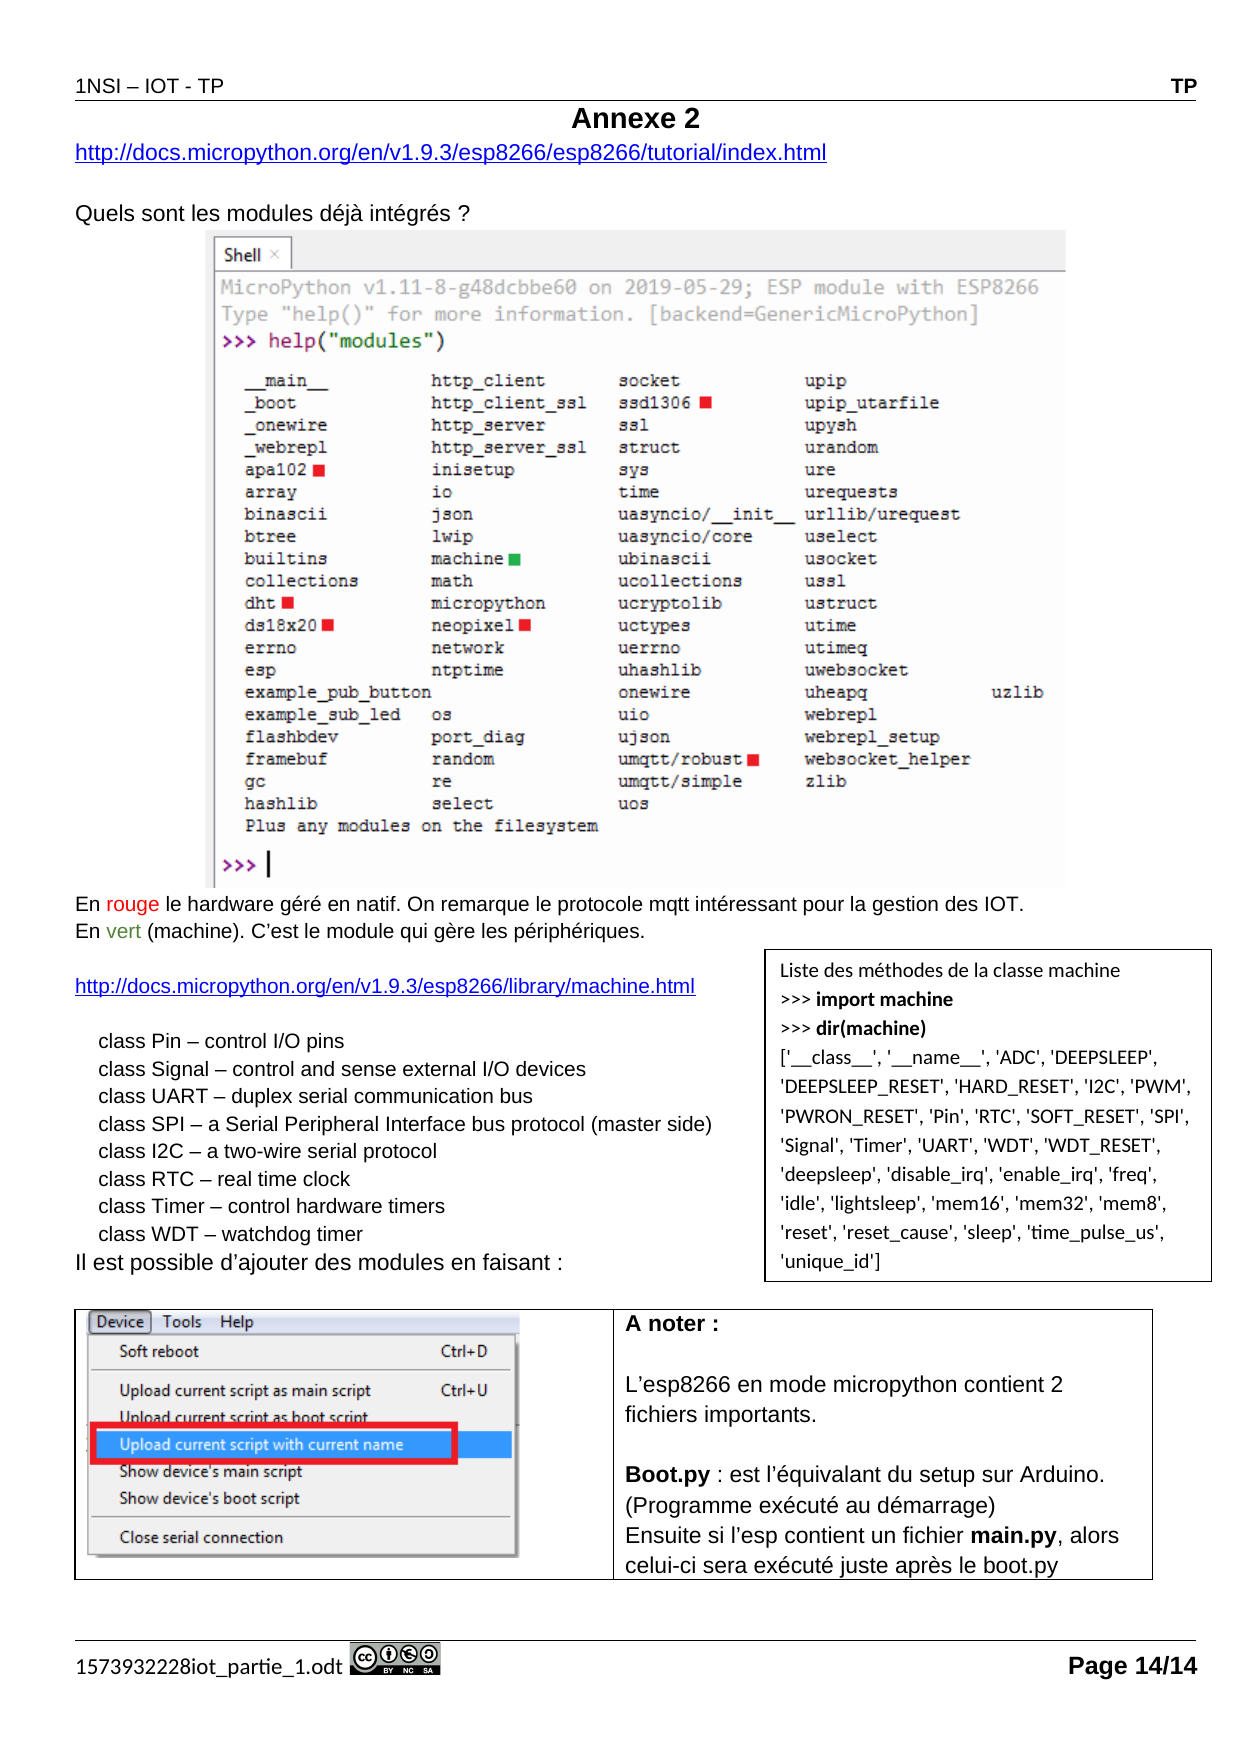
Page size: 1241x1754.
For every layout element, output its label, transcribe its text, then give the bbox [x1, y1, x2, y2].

text Annexe 2 [75, 101, 1196, 134]
text >>> dir(machine) [780, 1015, 1197, 1041]
table_header [76, 1310, 613, 1578]
text >>> import machine [780, 986, 1197, 1012]
text class I2C – a two-wire serial protocol [75, 1139, 764, 1163]
text Il est possible d’ajouter des modules en faisant : [75, 1249, 764, 1275]
text class Signal – control and sense external I/O devices [75, 1056, 764, 1080]
text Liste des méthodes de la classe machine [780, 957, 1197, 982]
text http://docs.micropython.org/en/v1.9.3/esp8266/esp8266/tutorial/index.html [75, 139, 1196, 166]
text http://docs.micropython.org/en/v1.9.3/esp8266/library/machine.html [75, 974, 764, 998]
text class Timer – control hardware timers [75, 1194, 764, 1218]
text ['__class__', '__name__', 'ADC', 'DEEPSLEEP', 'DEEPSLEEP_RESET', 'HARD_RESET', 'I2C', 'PWM', 'PWRON_RESET', 'Pin', 'RTC', 'SOFT_RESET', 'SPI', 'Signal', 'Timer', 'UART', 'WDT', 'WDT_RESET', 'deepsleep', 'disable_irq', 'enable_irq', 'freq', 'idle', 'lightsleep', 'mem16', 'mem32', 'mem8', 'reset', 'reset_cause', 'sleep', 'time_pulse_us', 'unique_id'] [780, 1044, 1197, 1274]
text Quels sont les modules déjà intégrés ? [75, 200, 1196, 226]
picture [349, 1642, 441, 1675]
text class RTC – real time clock [75, 1166, 764, 1190]
picture [205, 230, 1066, 888]
text En vert (machine). C’est le module qui gère les périphériques. [75, 919, 1196, 943]
text class SPI – a Serial Peripheral Interface bus protocol (master side) [75, 1111, 764, 1135]
table_header A noter : L’esp8266 en mode micropython contient 2 fichiers importants. Boot.py : est l’équivalant du setup sur Arduino. (Programme exécuté au démarrage) Ensuite si l’esp contient un fichier main.py, alors celui-ci sera exécuté juste après le boot.py [614, 1310, 1152, 1578]
picture [86, 1310, 520, 1558]
text class WDT – watchdog timer [75, 1221, 764, 1245]
text class Pin – control I/O pins [75, 1029, 764, 1053]
text En rouge le hardware géré en natif. On remarque le protocole mqtt intéressant pour la gestion des IOT. [75, 891, 1196, 915]
text class UART – duplex serial communication bus [75, 1084, 764, 1108]
